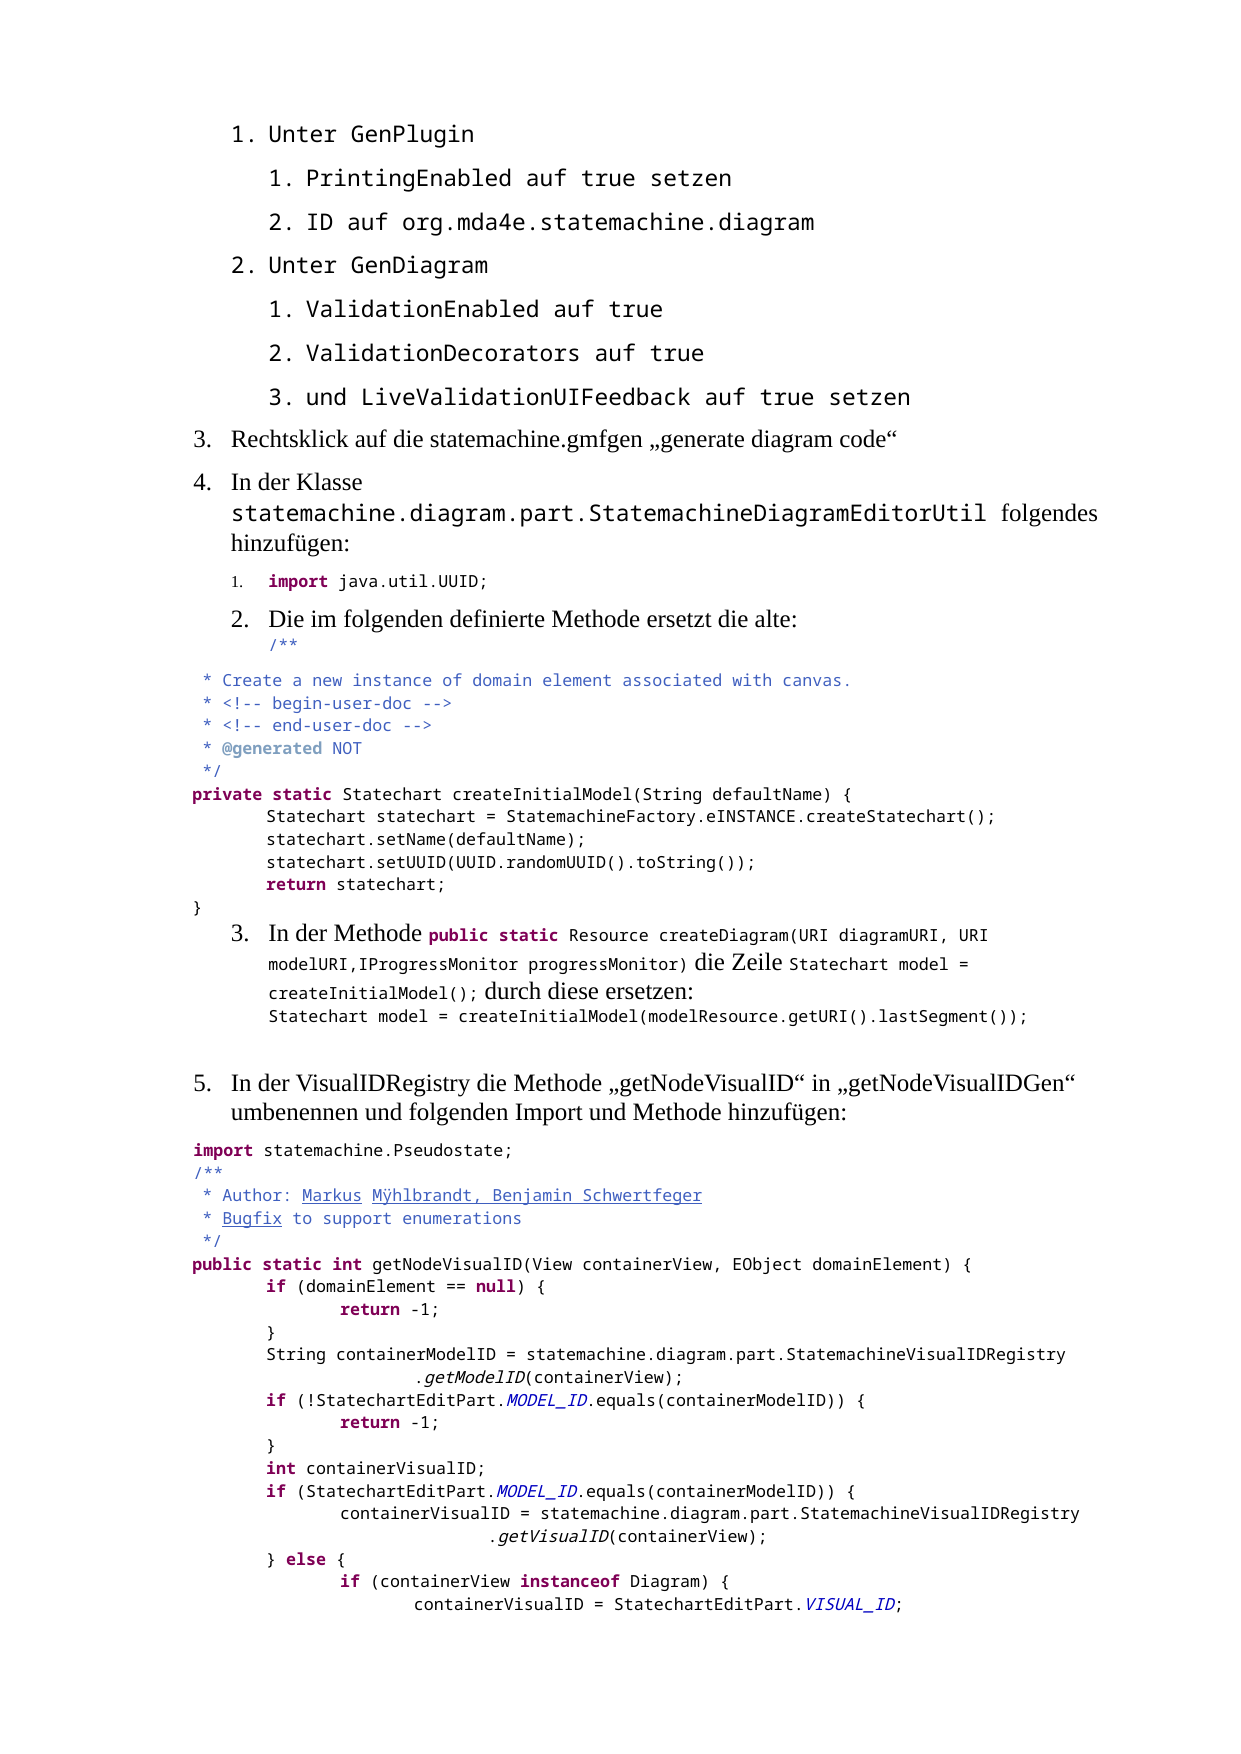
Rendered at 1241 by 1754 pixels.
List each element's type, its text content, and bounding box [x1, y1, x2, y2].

text } else { [118, 1547, 1122, 1570]
list Unter GenDiagram [231, 249, 1122, 281]
list In der Klasse statemachine.diagram.part.StatemachineDiagramEditorUtil folgendes hinzufügen: [193, 466, 1122, 557]
text return -1; [118, 1411, 1122, 1434]
list import statemachine.Pseudostate; /** [156, 1138, 1122, 1184]
list import java.util.UUID; [231, 569, 1122, 592]
text */ [118, 759, 1122, 782]
list Die im folgenden definierte Methode ersetzt die alte: /** [231, 604, 1122, 656]
list Rechtsklick auf die statemachine.gmfgen „generate diagram code“ [193, 424, 1122, 453]
text int containerVisualID; [118, 1456, 1122, 1479]
text .getVisualID(containerView); [118, 1524, 1122, 1547]
text return -1; [118, 1297, 1122, 1320]
list Unter GenPlugin [231, 118, 1122, 149]
text * Create a new instance of domain element associated with canvas. [118, 668, 1122, 691]
list ValidationEnabled auf true [268, 293, 1122, 324]
text return statechart; [118, 873, 1122, 896]
text * @generated NOT [118, 737, 1122, 759]
text private static Statechart createInitialModel(String defaultName) { [118, 782, 1122, 805]
list und LiveValidationUIFeedback auf true setzen [268, 381, 1122, 412]
list In der VisualIDRegistry die Methode „getNodeVisualID“ in „getNodeVisualIDGen“ umbenennen und folgenden Import und Methode hinzufügen: [193, 1068, 1122, 1126]
text statechart.setUUID(UUID.randomUUID().toString()); [118, 850, 1122, 873]
text } [118, 1320, 1122, 1343]
text * Author: Markus Mÿhlbrandt, Benjamin Schwertfeger [118, 1184, 1122, 1207]
text containerVisualID = StatechartEditPart.VISUAL_ID; [118, 1593, 1122, 1615]
text if (containerView instanceof Diagram) { [118, 1570, 1122, 1593]
list In der Methode public static Resource createDiagram(URI diagramURI, URI modelURI,IProgressMonitor progressMonitor) die Zeile Statechart model = createInitialModel(); durch diese ersetzen: Statechart model = createInitialModel(modelResource.getURI().lastSegment()); [231, 918, 1122, 1056]
text .getModelID(containerView); [118, 1366, 1122, 1388]
text String containerModelID = statemachine.diagram.part.StatemachineVisualIDRegistry [118, 1343, 1122, 1366]
text if (domainElement == null) { [118, 1275, 1122, 1297]
text if (!StatechartEditPart.MODEL_ID.equals(containerModelID)) { [118, 1388, 1122, 1411]
list ID auf org.mda4e.statemachine.diagram [268, 206, 1122, 237]
text Statechart statechart = StatemachineFactory.eINSTANCE.createStatechart(); [118, 805, 1122, 827]
text if (StatechartEditPart.MODEL_ID.equals(containerModelID)) { [118, 1479, 1122, 1502]
text containerVisualID = statemachine.diagram.part.StatemachineVisualIDRegistry [118, 1502, 1122, 1524]
text */ [118, 1229, 1122, 1252]
text * <!-- end-user-doc --> [118, 714, 1122, 737]
list ValidationDecorators auf true [268, 337, 1122, 368]
text } [118, 896, 1122, 918]
text public static int getNodeVisualID(View containerView, EObject domainElement) { [118, 1252, 1122, 1275]
text } [118, 1434, 1122, 1456]
list PrintingEnabled auf true setzen [268, 162, 1122, 193]
text statechart.setName(defaultName); [118, 827, 1122, 850]
text * Bugfix to support enumerations [118, 1207, 1122, 1229]
text * <!-- begin-user-doc --> [118, 691, 1122, 714]
